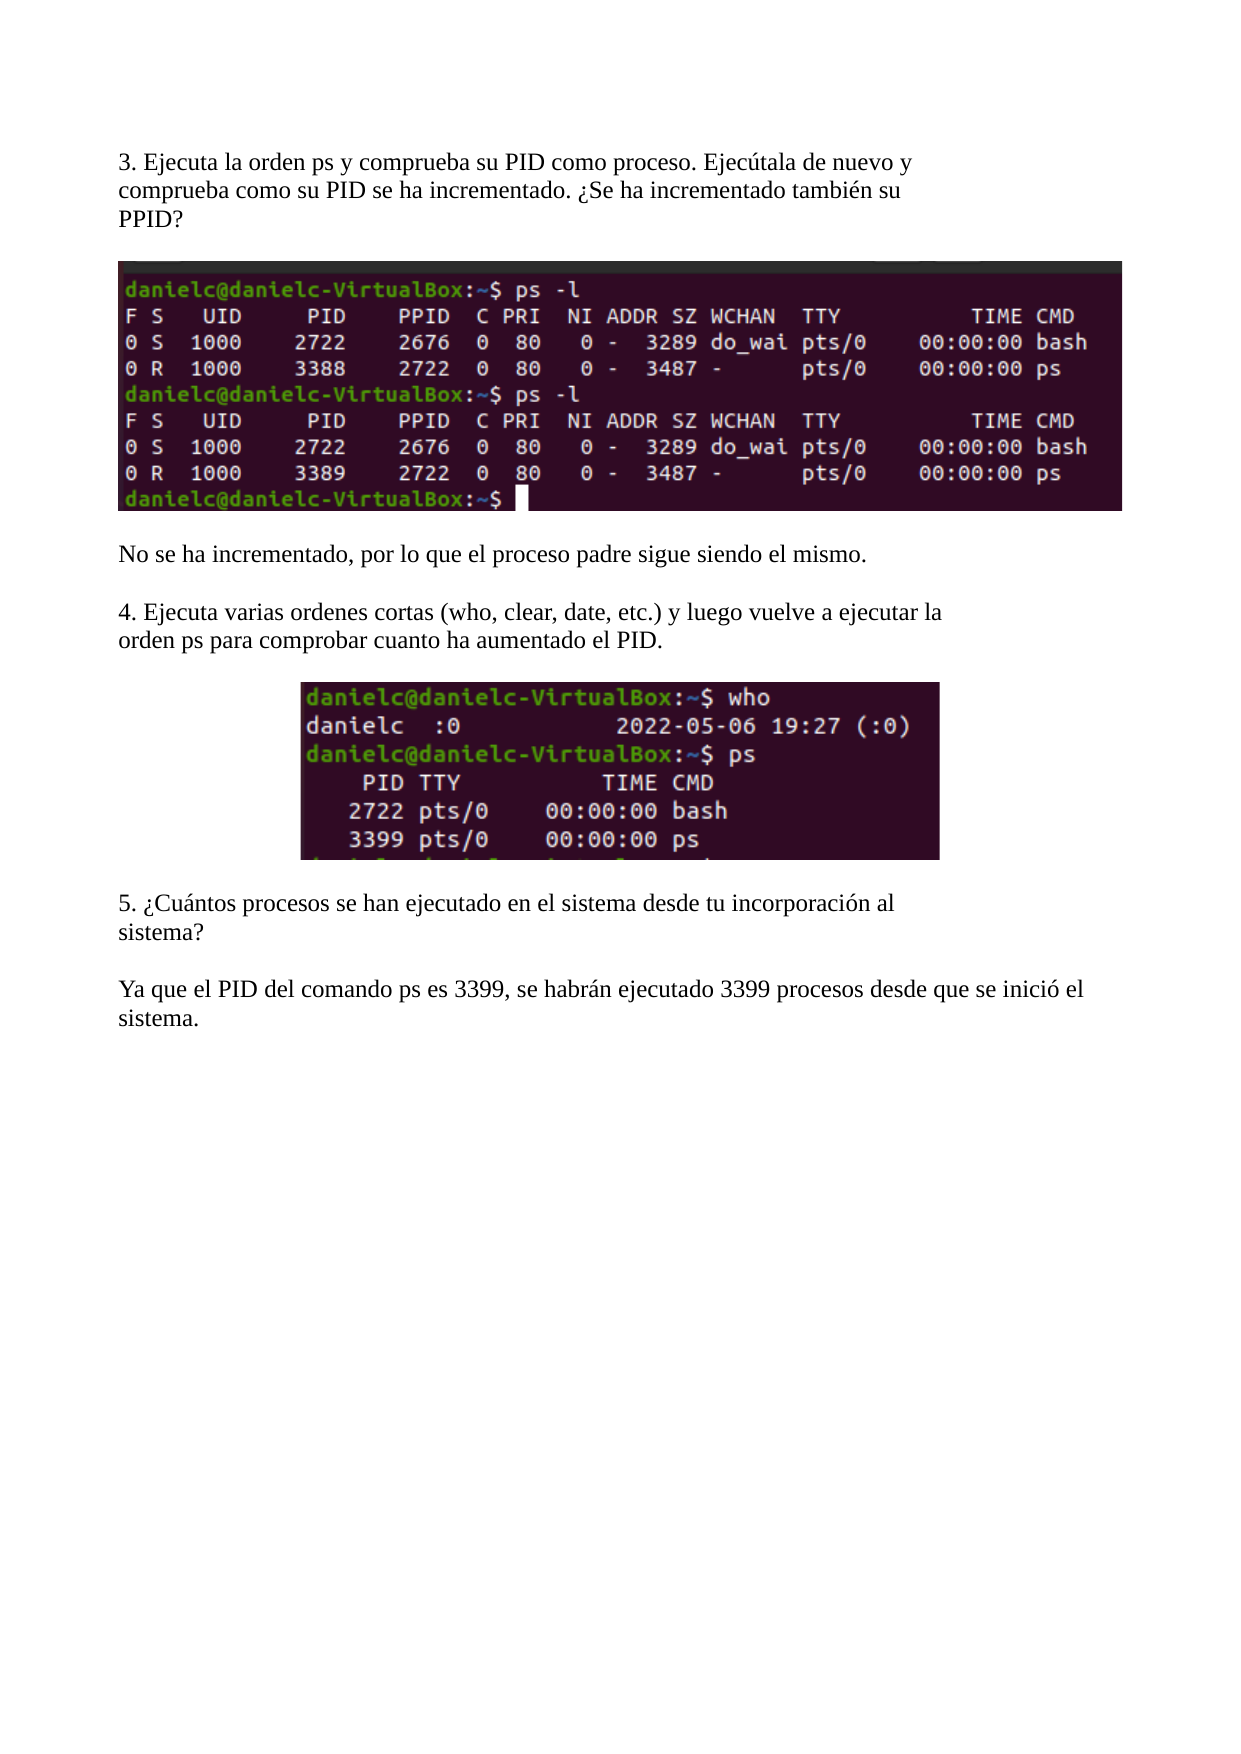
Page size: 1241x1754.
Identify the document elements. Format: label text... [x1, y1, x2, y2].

text sistema? [118, 917, 1122, 946]
text 5. ¿Cuántos procesos se han ejecutado en el sistema desde tu incorporación al [118, 888, 1122, 917]
text PPID? [118, 204, 1122, 233]
text Ya que el PID del comando ps es 3399, se habrán ejecutado 3399 procesos desde que se inició el sistema. [118, 974, 1122, 1032]
text 3. Ejecuta la orden ps y comprueba su PID como proceso. Ejecútala de nuevo y [118, 147, 1122, 176]
picture [118, 261, 1123, 511]
text No se ha incrementado, por lo que el proceso padre sigue siendo el mismo. [118, 539, 1122, 568]
text comprueba como su PID se ha incrementado. ¿Se ha incrementado también su [118, 176, 1122, 204]
text 4. Ejecuta varias ordenes cortas (who, clear, date, etc.) y luego vuelve a ejecutar la [118, 597, 1122, 625]
picture [300, 682, 940, 860]
text orden ps para comprobar cuanto ha aumentado el PID. [118, 625, 1122, 654]
